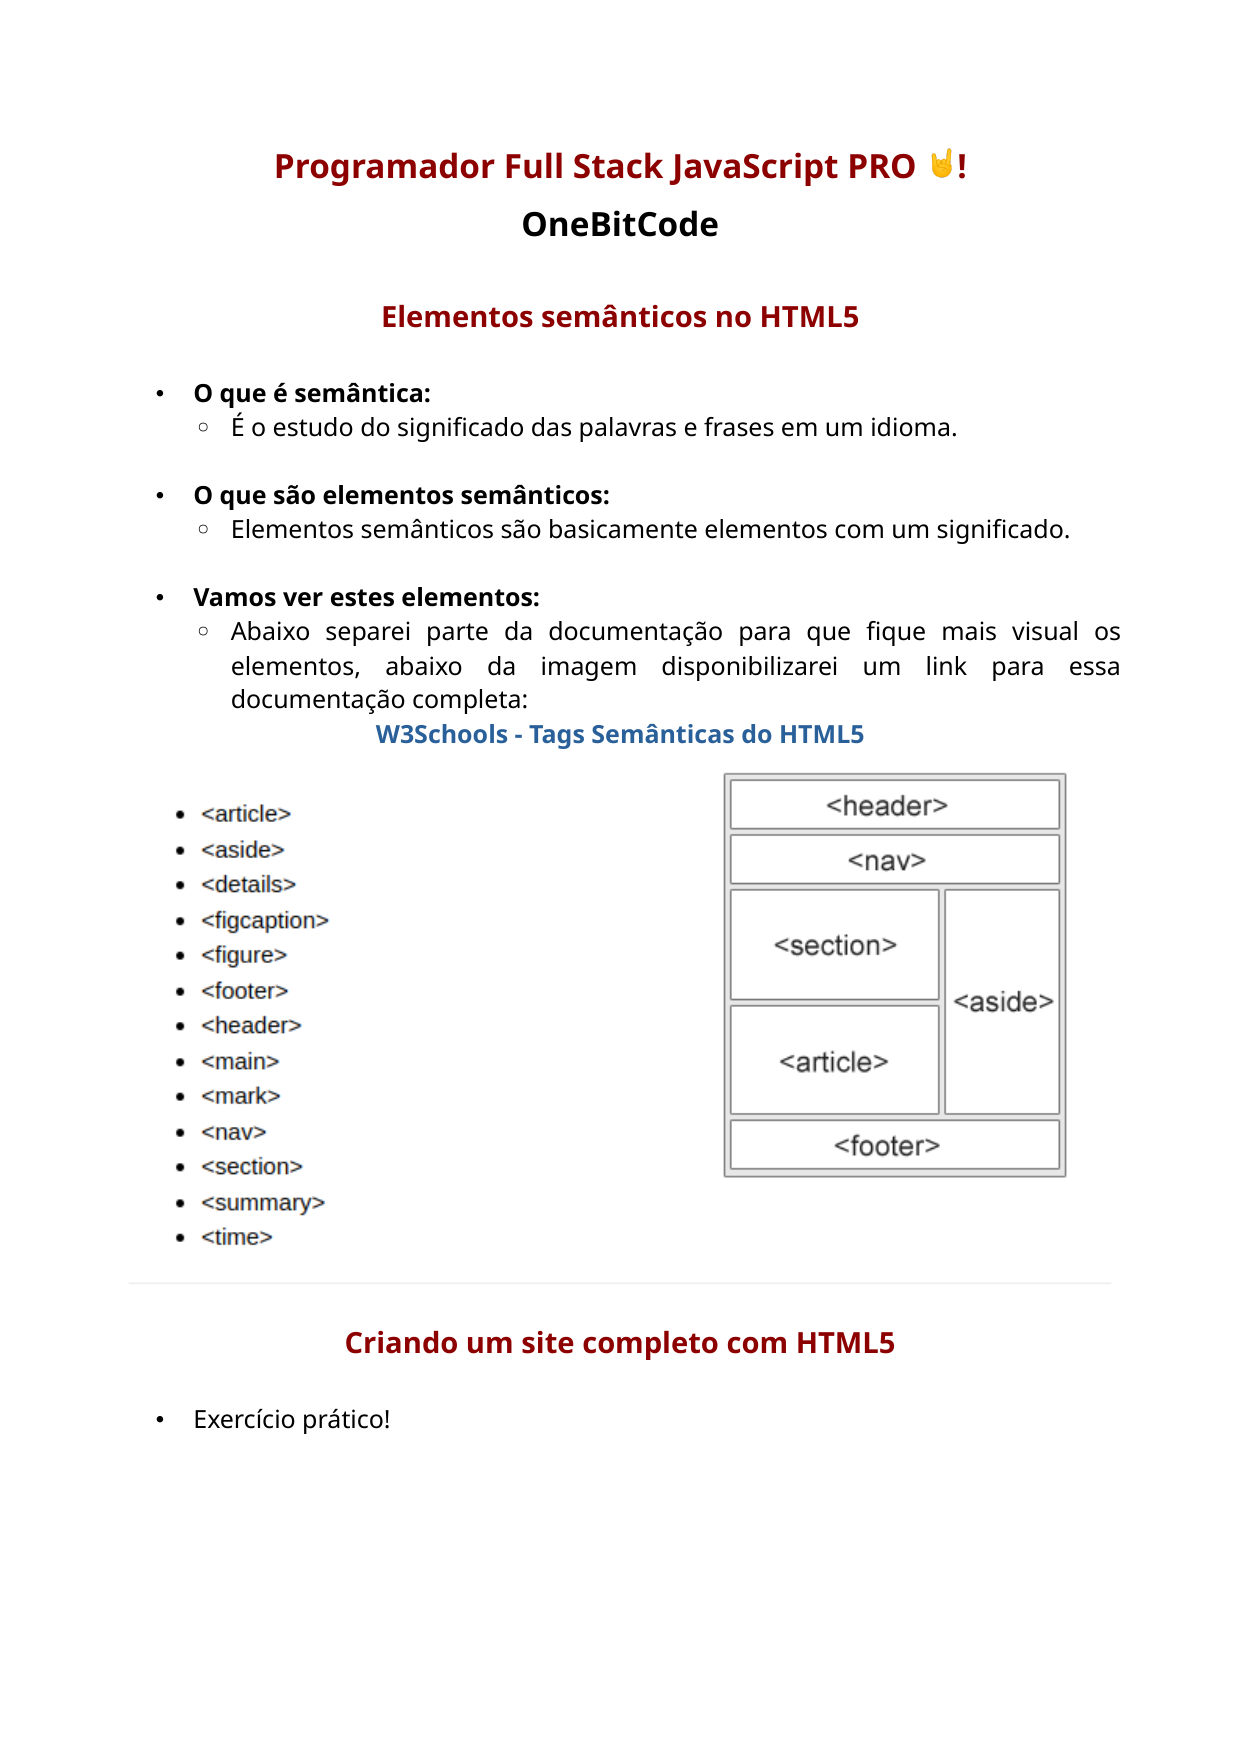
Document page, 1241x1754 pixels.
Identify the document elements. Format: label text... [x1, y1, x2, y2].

list Abaixo separei parte da documentação para que fique mais visual os elementos, abaixo da imagem disponibilizarei um link para essa documentação completa: [193, 614, 1122, 716]
list Exercício prático! [156, 1402, 1122, 1436]
picture [128, 753, 1112, 1289]
list O que é semântica: [156, 376, 1122, 410]
list Vamos ver estes elementos: [156, 580, 1122, 614]
list O que são elementos semânticos: [156, 478, 1122, 512]
list Elementos semânticos são basicamente elementos com um significado. [193, 512, 1122, 546]
list É o estudo do significado das palavras e frases em um idioma. [193, 410, 1122, 444]
text Elementos semânticos no HTML5 [118, 296, 1122, 336]
picture [925, 147, 958, 179]
text W3Schools - Tags Semânticas do HTML5 [118, 716, 1122, 750]
text Criando um site completo com HTML5 [118, 1322, 1122, 1362]
